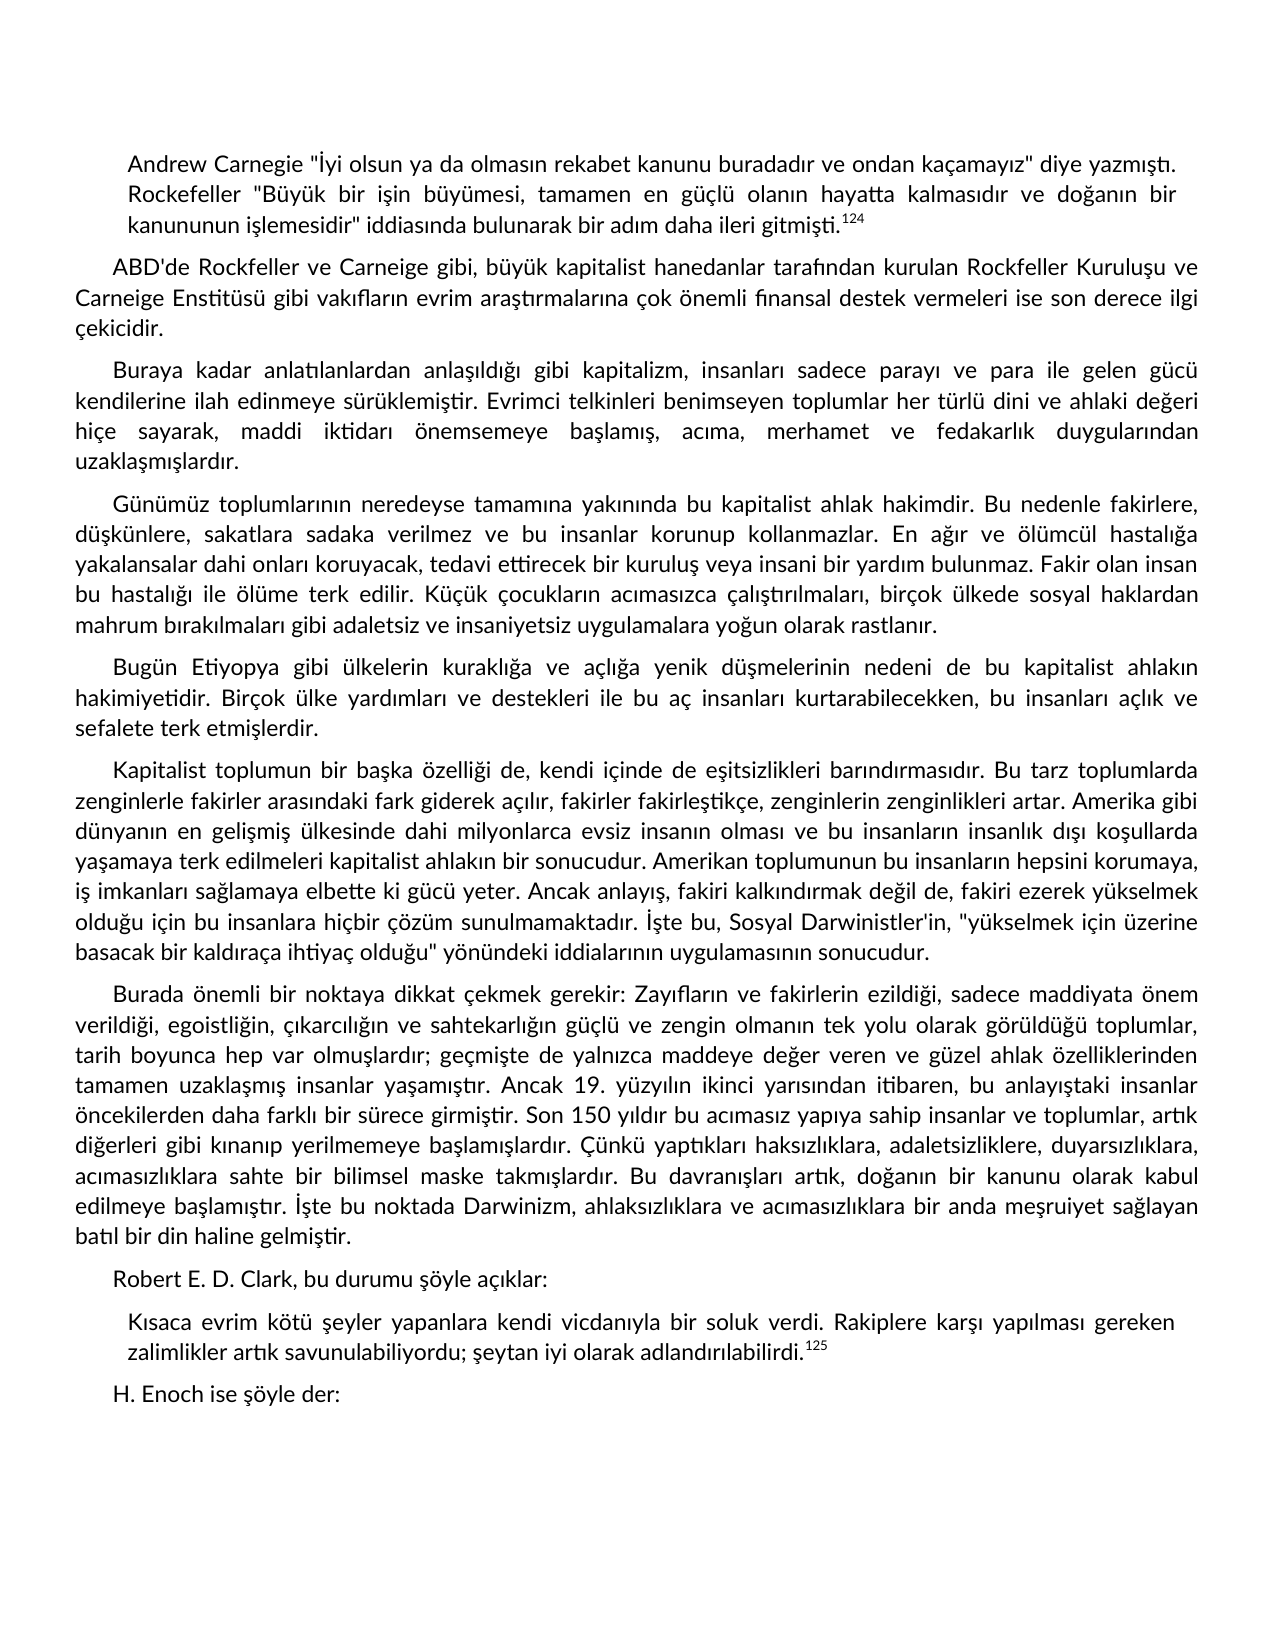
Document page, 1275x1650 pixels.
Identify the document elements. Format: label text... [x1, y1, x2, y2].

text Buraya kadar anlatılanlardan anlaşıldığı gibi kapitalizm, insanları sadece parayı ve para ile gelen gücü kendilerine ilah edinmeye sürüklemiştir. Evrimci telkinleri benimseyen toplumlar her türlü dini ve ahlaki değeri hiçe sayarak, maddi iktidarı önemsemeye başlamış, acıma, merhamet ve fedakarlık duygularından uzaklaşmışlardır. [75, 356, 1200, 474]
text Robert E. D. Clark, bu durumu şöyle açıklar: [75, 1264, 1200, 1292]
text Burada önemli bir noktaya dikkat çekmek gerekir: Zayıfların ve fakirlerin ezildiği, sadece maddiyata önem verildiği, egoistliğin, çıkarcılığın ve sahtekarlığın güçlü ve zengin olmanın tek yolu olarak görüldüğü toplumlar, tarih boyunca hep var olmuşlardır; geçmişte de yalnızca maddeye değer veren ve güzel ahlak özelliklerinden tamamen uzaklaşmış insanlar yaşamıştır. Ancak 19. yüzyılın ikinci yarısından itibaren, bu anlayıştaki insanlar öncekilerden daha farklı bir sürece girmiştir. Son 150 yıldır bu acımasız yapıya sahip insanlar ve toplumlar, artık diğerleri gibi kınanıp yerilmemeye başlamışlardır. Çünkü yaptıkları haksızlıklara, adaletsizliklere, duyarsızlıklara, acımasızlıklara sahte bir bilimsel maske takmışlardır. Bu davranışları artık, doğanın bir kanunu olarak kabul edilmeye başlamıştır. İşte bu noktada Darwinizm, ahlaksızlıklara ve acımasızlıklara bir anda meşruiyet sağlayan batıl bir din haline gelmiştir. [75, 980, 1200, 1249]
text Kapitalist toplumun bir başka özelliği de, kendi içinde de eşitsizlikleri barındırmasıdır. Bu tarz toplumlarda zenginlerle fakirler arasındaki fark giderek açılır, fakirler fakirleştikçe, zenginlerin zenginlikleri artar. Amerika gibi dünyanın en gelişmiş ülkesinde dahi milyonlarca evsiz insanın olması ve bu insanların insanlık dışı koşullarda yaşamaya terk edilmeleri kapitalist ahlakın bir sonucudur. Amerikan toplumunun bu insanların hepsini korumaya, iş imkanları sağlamaya elbette ki gücü yeter. Ancak anlayış, fakiri kalkındırmak değil de, fakiri ezerek yükselmek olduğu için bu insanlara hiçbir çözüm sunulmamaktadır. İşte bu, Sosyal Darwinistler'in, "yükselmek için üzerine basacak bir kaldıraça ihtiyaç olduğu" yönündeki iddialarının uygulamasının sonucudur. [75, 756, 1200, 965]
text ABD'de Rockfeller ve Carneige gibi, büyük kapitalist hanedanlar tarafından kurulan Rockfeller Kuruluşu ve Carneige Enstitüsü gibi vakıfların evrim araştırmalarına çok önemli finansal destek vermeleri ise son derece ilgi çekicidir. [75, 253, 1200, 341]
text H. Enoch ise şöyle der: [75, 1380, 1200, 1408]
text Kısaca evrim kötü şeyler yapanlara kendi vicdanıyla bir soluk verdi. Rakiplere karşı yapılması gereken zalimlikler artık savunulabiliyordu; şeytan iyi olarak adlandırılabilirdi.125 [127, 1307, 1177, 1365]
text Bugün Etiyopya gibi ülkelerin kuraklığa ve açlığa yenik düşmelerinin nedeni de bu kapitalist ahlakın hakimiyetidir. Birçok ülke yardımları ve destekleri ile bu aç insanları kurtarabilecekken, bu insanları açlık ve sefalete terk etmişlerdir. [75, 653, 1200, 741]
text Günümüz toplumlarının neredeyse tamamına yakınında bu kapitalist ahlak hakimdir. Bu nedenle fakirlere, düşkünlere, sakatlara sadaka verilmez ve bu insanlar korunup kollanmazlar. En ağır ve ölümcül hastalığa yakalansalar dahi onları koruyacak, tedavi ettirecek bir kuruluş veya insani bir yardım bulunmaz. Fakir olan insan bu hastalığı ile ölüme terk edilir. Küçük çocukların acımasızca çalıştırılmaları, birçok ülkede sosyal haklardan mahrum bırakılmaları gibi adaletsiz ve insaniyetsiz uygulamalara yoğun olarak rastlanır. [75, 489, 1200, 638]
text Andrew Carnegie "İyi olsun ya da olmasın rekabet kanunu buradadır ve ondan kaçamayız" diye yazmıştı. Rockefeller "Büyük bir işin büyümesi, tamamen en güçlü olanın hayatta kalmasıdır ve doğanın bir kanununun işlemesidir" iddiasında bulunarak bir adım daha ileri gitmişti.124 [127, 150, 1177, 238]
